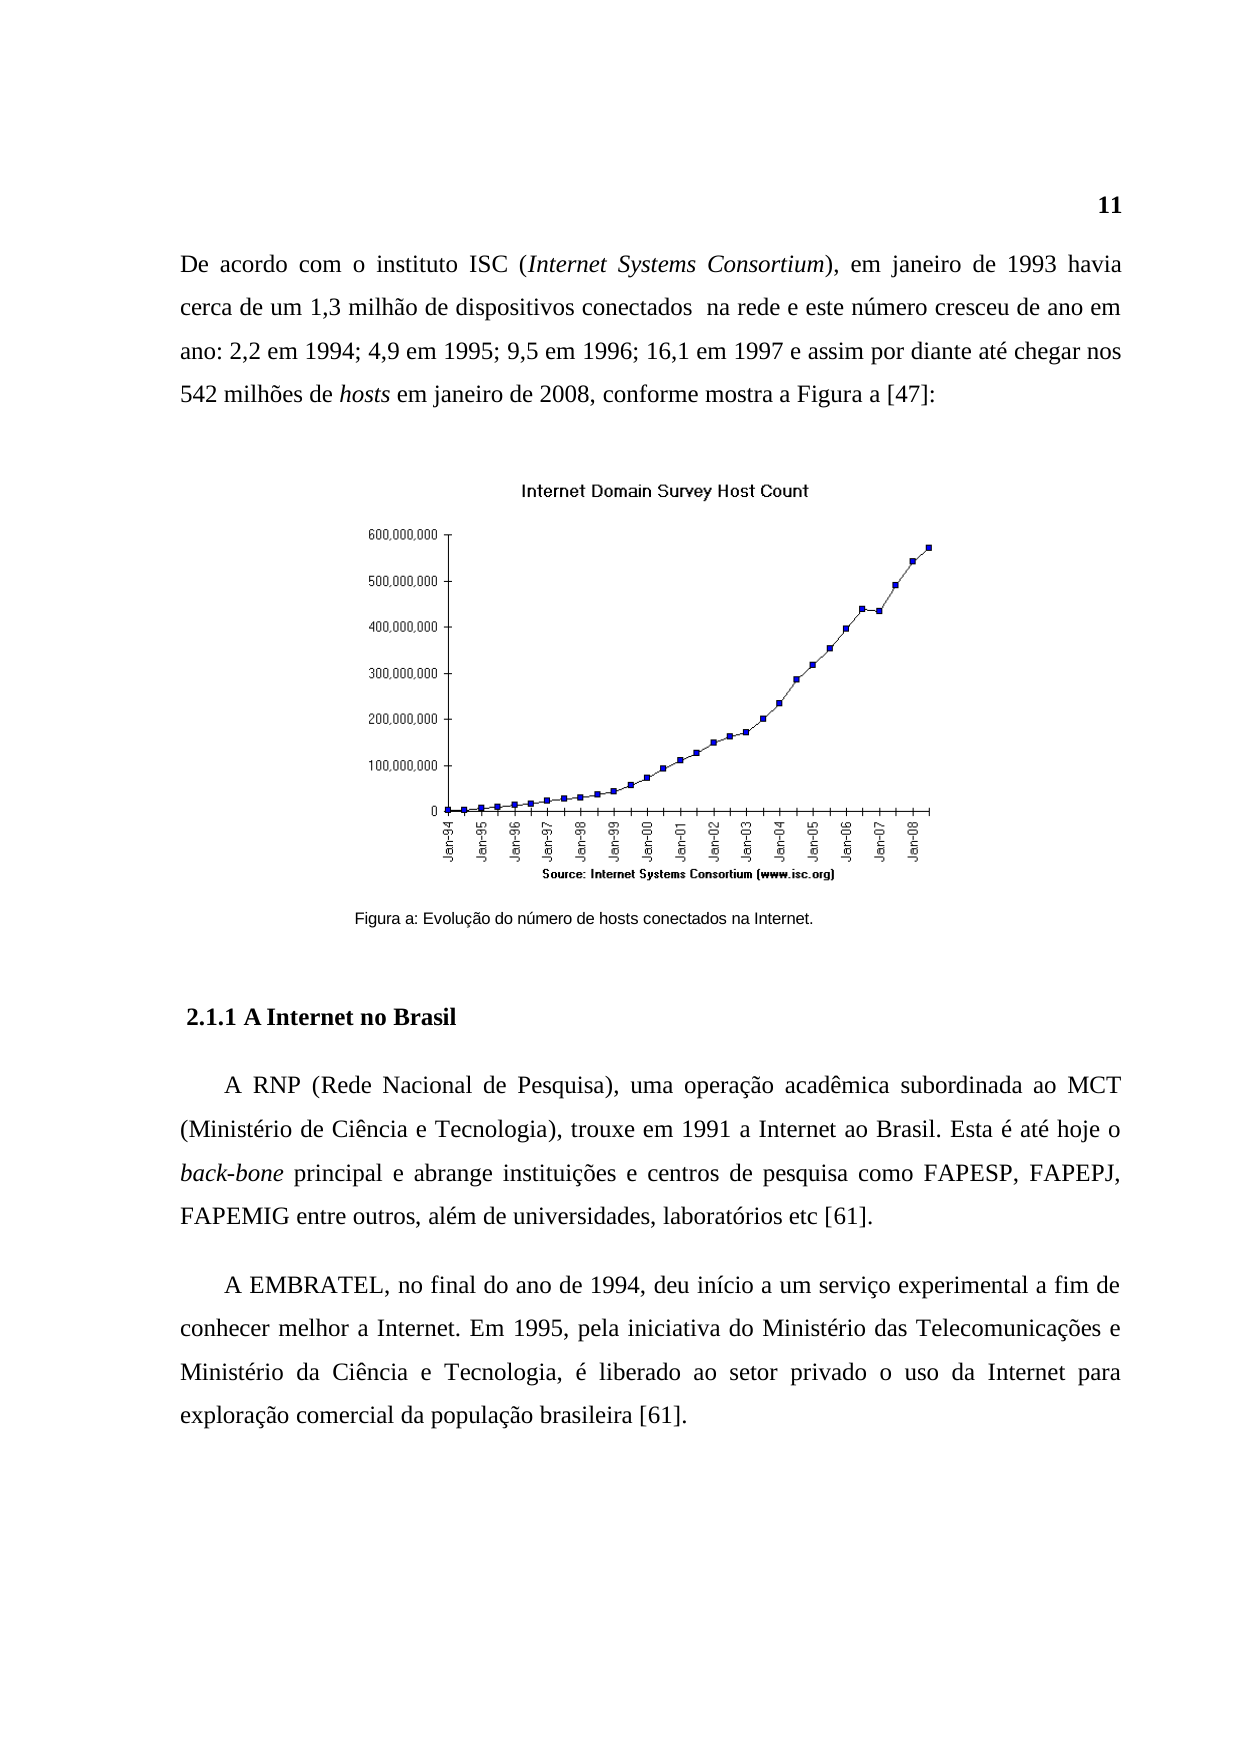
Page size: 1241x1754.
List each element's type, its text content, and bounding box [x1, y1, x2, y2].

text A EMBRATEL, no final do ano de 1994, deu início a um serviço experimental a fim de conhecer melhor a Internet. Em 1995, pela iniciativa do Ministério das Telecomunicações e Ministério da Ciência e Tecnologia, é liberado ao setor privado o uso da Internet para exploração comercial da população brasileira [61]. [180, 1269, 1122, 1429]
subtitle [354, 461, 947, 467]
subtitle A Internet no Brasil [180, 473, 1122, 1031]
picture [354, 467, 948, 900]
list Figura a: Evolução do número de hosts conectados na Internet. [354, 900, 947, 928]
text De acordo com o instituto ISC (Internet Systems Consortium), em janeiro de 1993 havia cerca de um 1,3 milhão de dispositivos conectados na rede e este número cresceu de ano em ano: 2,2 em 1994; 4,9 em 1995; 9,5 em 1996; 16,1 em 1997 e assim por diante até chegar nos 542 milhões de hosts em janeiro de 2008, conforme mostra a Figura a [47]: [180, 249, 1122, 408]
text A RNP (Rede Nacional de Pesquisa), uma operação acadêmica subordinada ao MCT (Ministério de Ciência e Tecnologia), trouxe em 1991 a Internet ao Brasil. Esta é até hoje o back-bone principal e abrange instituições e centros de pesquisa como FAPESP, FAPEPJ, FAPEMIG entre outros, além de universidades, laboratórios etc [61]. [180, 1070, 1122, 1230]
